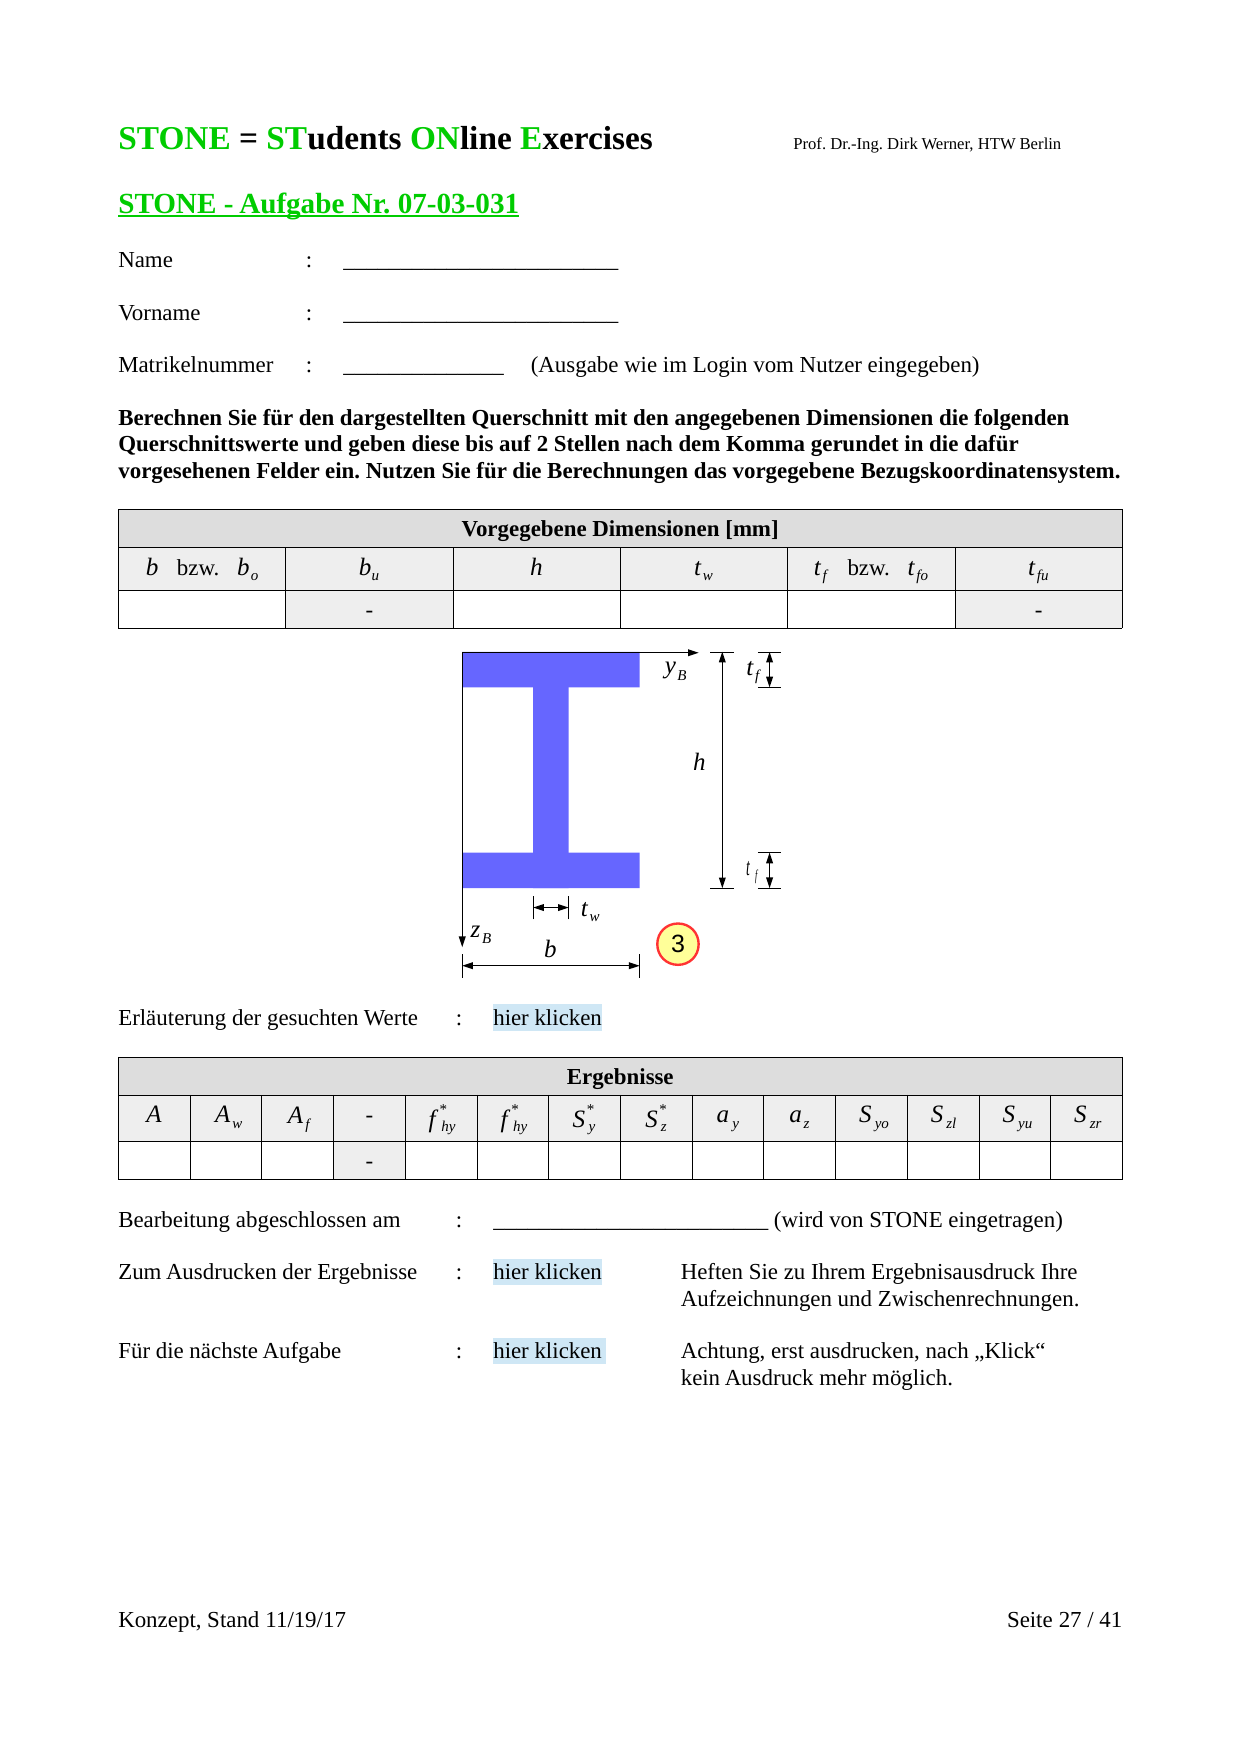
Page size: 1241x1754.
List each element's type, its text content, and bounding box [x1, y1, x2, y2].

table_cell [693, 1142, 763, 1179]
table_cell - [286, 591, 453, 628]
table_cell - [334, 1142, 405, 1179]
table_cell [836, 1142, 907, 1179]
table_header Ergebnisse [119, 1058, 1122, 1095]
table_cell [788, 591, 955, 628]
text Matrikelnummer : ______________ (Ausgabe wie im Login vom Nutzer eingegeben) [118, 351, 1122, 378]
text Erläuterung der gesuchten Werte : hier klicken [118, 1004, 1122, 1031]
table_cell bzw. [119, 548, 285, 590]
table_cell [262, 1142, 333, 1179]
table_cell [406, 1142, 477, 1179]
table_cell bzw. [788, 548, 955, 590]
table_cell [119, 1096, 190, 1141]
text Zum Ausdrucken der Ergebnisse : hier klicken Heften Sie zu Ihrem Ergebnisausdruck Ihre [118, 1258, 1122, 1285]
table_cell [1051, 1096, 1122, 1141]
table_cell [478, 1096, 548, 1141]
table_cell [119, 591, 285, 628]
table_cell [621, 548, 787, 590]
table_cell [621, 591, 787, 628]
table_cell [621, 1142, 692, 1179]
table_cell [908, 1096, 979, 1141]
table_cell [1051, 1142, 1122, 1179]
table_cell [908, 1142, 979, 1179]
table_cell [406, 1096, 477, 1141]
table_cell [191, 1096, 261, 1141]
text Vorname : ________________________ [118, 298, 1122, 325]
table_cell [119, 1142, 190, 1179]
table_cell [621, 1096, 692, 1141]
text Name : ________________________ [118, 246, 1122, 272]
text kein Ausdruck mehr möglich. [118, 1364, 1122, 1390]
text Bearbeitung abgeschlossen am : ________________________ (wird von STONE eingetragen) [118, 1206, 1122, 1232]
table_cell [478, 1142, 548, 1179]
table_cell - [956, 591, 1122, 628]
text Aufzeichnungen und Zwischenrechnungen. [118, 1285, 1122, 1311]
table_cell [549, 1142, 620, 1179]
table_cell [956, 548, 1122, 590]
table_cell [454, 591, 620, 628]
table_cell [980, 1142, 1050, 1179]
table_cell [836, 1096, 907, 1141]
text STONE - Aufgabe Nr. 07-03-031 [118, 186, 1122, 219]
table_cell [693, 1096, 763, 1141]
table_cell [764, 1096, 835, 1141]
table_cell [286, 548, 453, 590]
table_cell [454, 548, 620, 590]
table_cell [549, 1096, 620, 1141]
text Berechnen Sie für den dargestellten Querschnitt mit den angegebenen Dimensionen die folgenden Querschnittswerte und geben diese bis auf 2 Stellen nach dem Komma gerundet in die dafür vorgesehenen Felder ein. Nutzen Sie für die Berechnungen das vorgegebene Bezugskoordinatensystem. [118, 404, 1122, 483]
table_cell [262, 1096, 333, 1141]
table_cell [980, 1096, 1050, 1141]
table_header Vorgegebene Dimensionen [mm] [119, 510, 1122, 547]
table_cell - [334, 1096, 405, 1141]
text Für die nächste Aufgabe : hier klicken Achtung, erst ausdrucken, nach „Klick“ [118, 1337, 1122, 1364]
table_cell [191, 1142, 261, 1179]
table_cell [764, 1142, 835, 1179]
